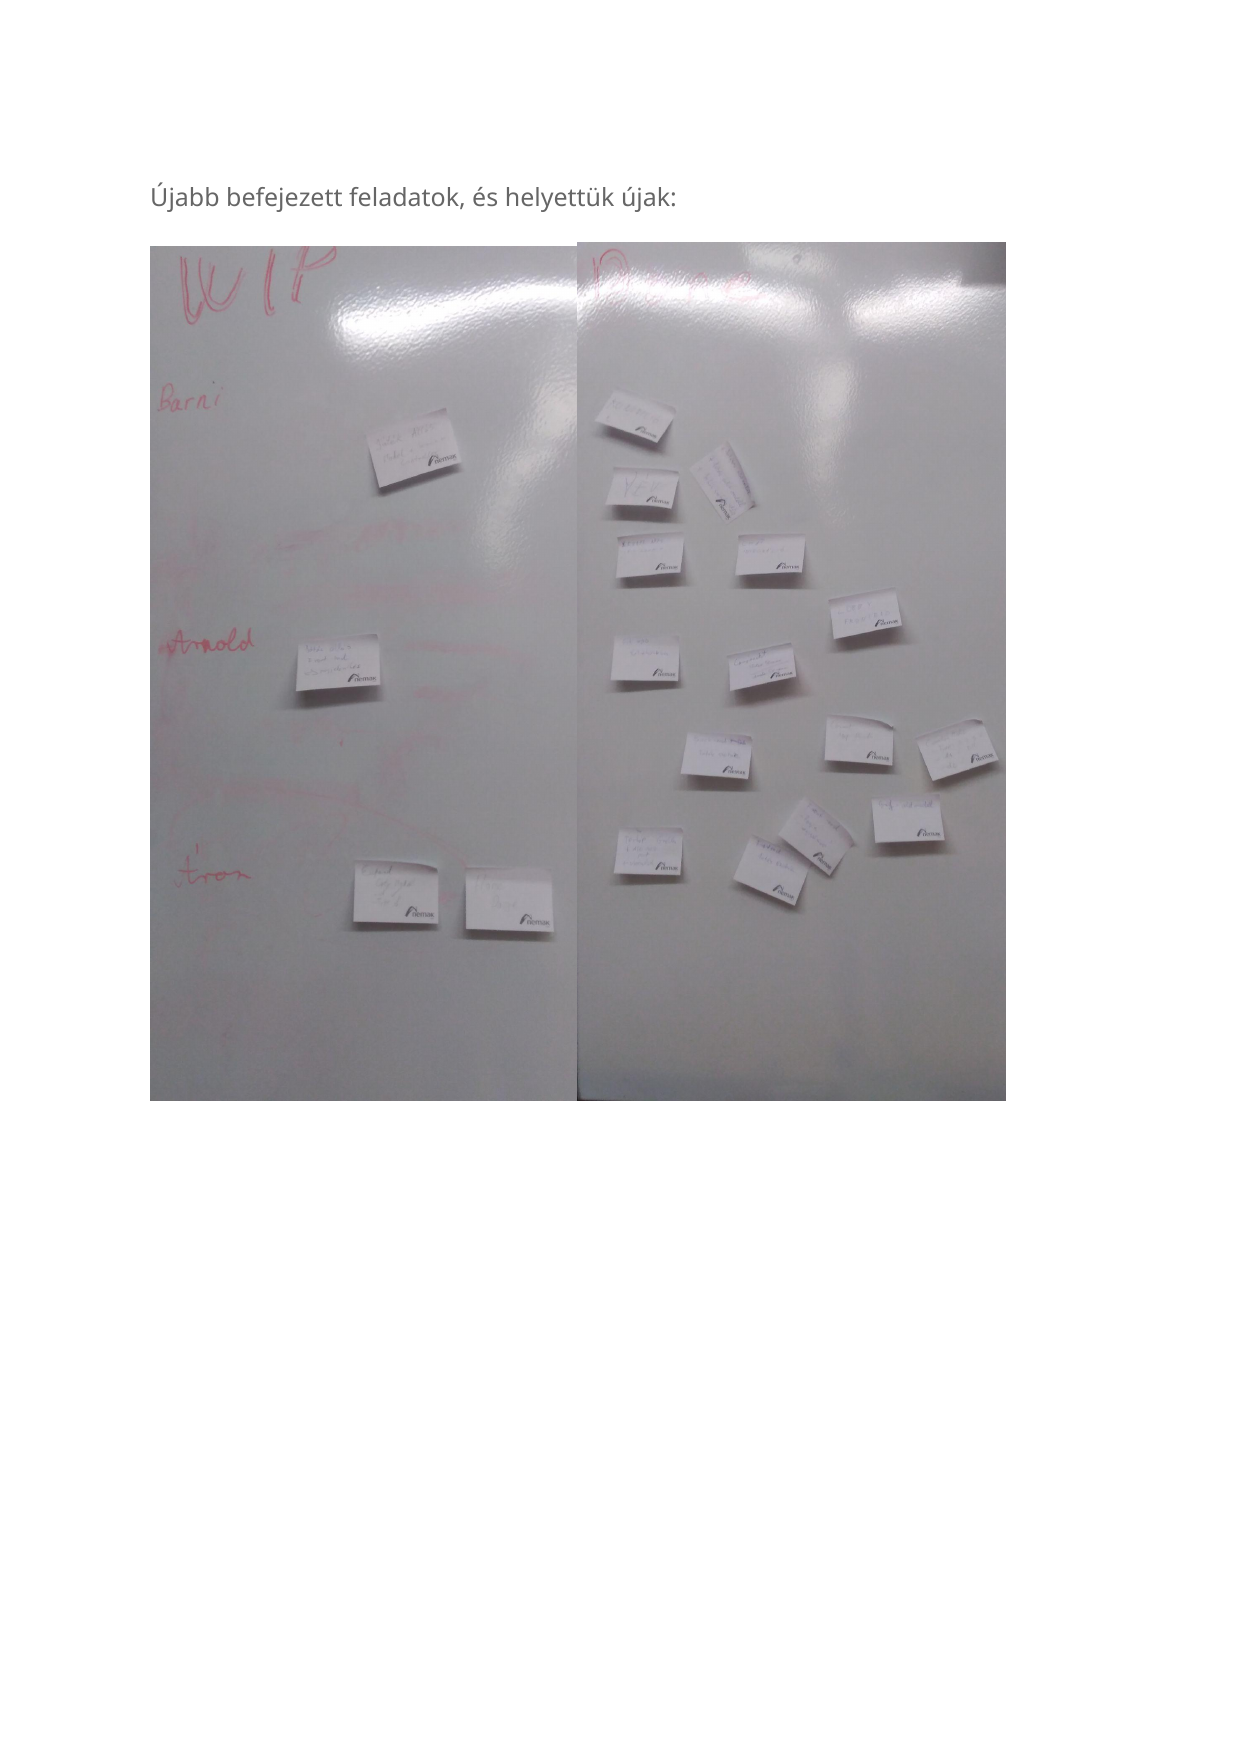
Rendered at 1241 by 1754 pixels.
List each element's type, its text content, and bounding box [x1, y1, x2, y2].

picture [150, 242, 1006, 1101]
subtitle Újabb befejezett feladatok, és helyettük újak: [150, 179, 1090, 213]
